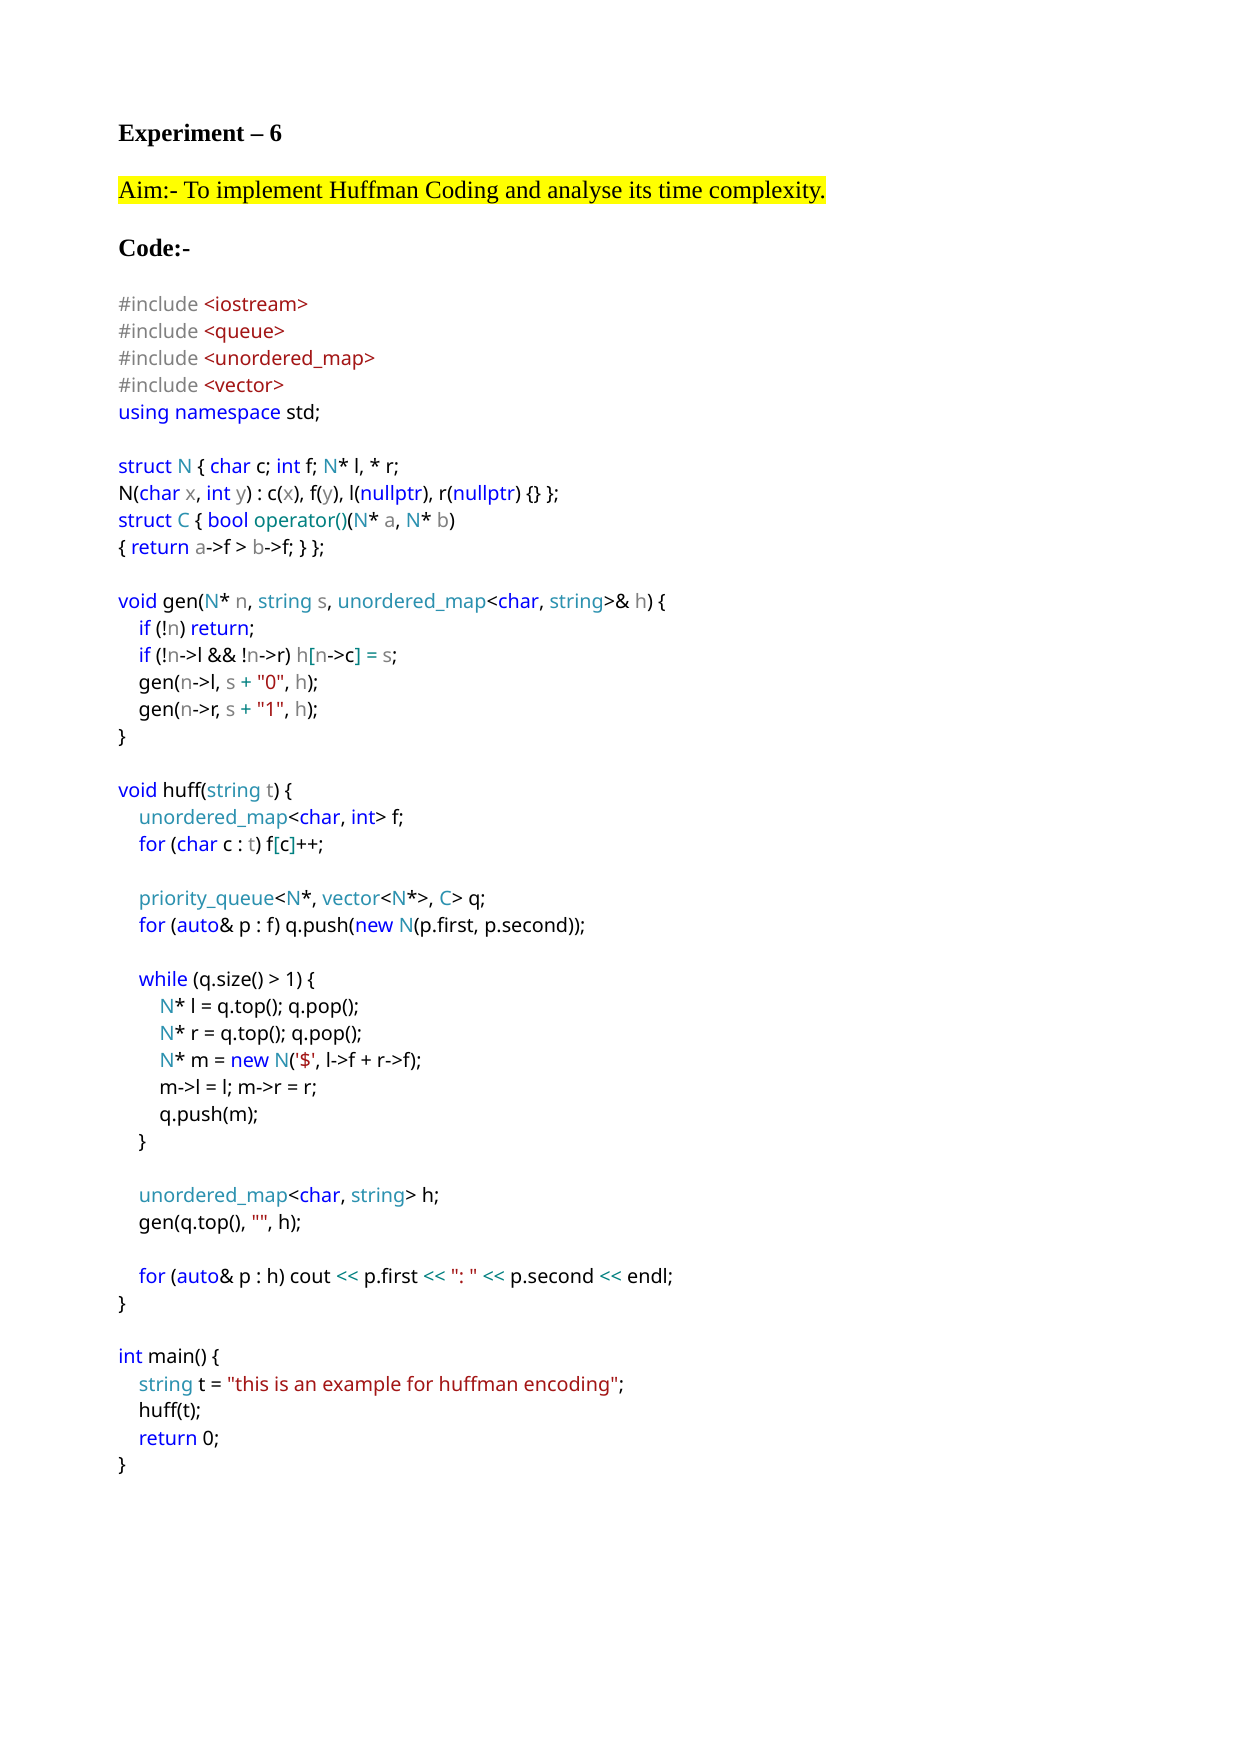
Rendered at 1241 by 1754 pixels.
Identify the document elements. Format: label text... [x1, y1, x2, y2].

text if (!n) return; [118, 614, 1122, 641]
text string t = "this is an example for huffman encoding"; [118, 1370, 1122, 1397]
text #include <iostream> [118, 291, 1122, 318]
text } [118, 1289, 1122, 1316]
text } [118, 722, 1122, 749]
text Code:- [118, 233, 1122, 262]
text void huff(string t) { [118, 776, 1122, 803]
text for (auto& p : f) q.push(new N(p.first, p.second)); [118, 911, 1122, 938]
text while (q.size() > 1) { [118, 965, 1122, 992]
text m->l = l; m->r = r; [118, 1073, 1122, 1100]
text } [118, 1451, 1122, 1478]
text gen(n->r, s + "1", h); [118, 695, 1122, 722]
text unordered_map<char, int> f; [118, 803, 1122, 830]
text #include <vector> [118, 372, 1122, 398]
text huff(t); [118, 1397, 1122, 1424]
text return 0; [118, 1424, 1122, 1451]
text N(char x, int y) : c(x), f(y), l(nullptr), r(nullptr) {} }; [118, 479, 1122, 506]
text q.push(m); [118, 1100, 1122, 1127]
text N* m = new N('$', l->f + r->f); [118, 1046, 1122, 1073]
text if (!n->l && !n->r) h[n->c] = s; [118, 641, 1122, 668]
text for (char c : t) f[c]++; [118, 830, 1122, 857]
text #include <queue> [118, 318, 1122, 344]
text priority_queue<N*, vector<N*>, C> q; [118, 884, 1122, 911]
text for (auto& p : h) cout << p.first << ": " << p.second << endl; [118, 1262, 1122, 1289]
text N* l = q.top(); q.pop(); [118, 992, 1122, 1019]
text struct C { bool operator()(N* a, N* b) [118, 506, 1122, 533]
text unordered_map<char, string> h; [118, 1181, 1122, 1208]
text N* r = q.top(); q.pop(); [118, 1019, 1122, 1046]
text Aim:- To implement Huffman Coding and analyse its time complexity. [118, 176, 1122, 204]
text void gen(N* n, string s, unordered_map<char, string>& h) { [118, 587, 1122, 614]
text int main() { [118, 1343, 1122, 1370]
text #include <unordered_map> [118, 344, 1122, 372]
text Experiment – 6 [118, 118, 1122, 147]
text gen(n->l, s + "0", h); [118, 668, 1122, 695]
text struct N { char c; int f; N* l, * r; [118, 452, 1122, 479]
text using namespace std; [118, 398, 1122, 426]
text { return a->f > b->f; } }; [118, 533, 1122, 560]
text } [118, 1127, 1122, 1154]
text gen(q.top(), "", h); [118, 1208, 1122, 1235]
